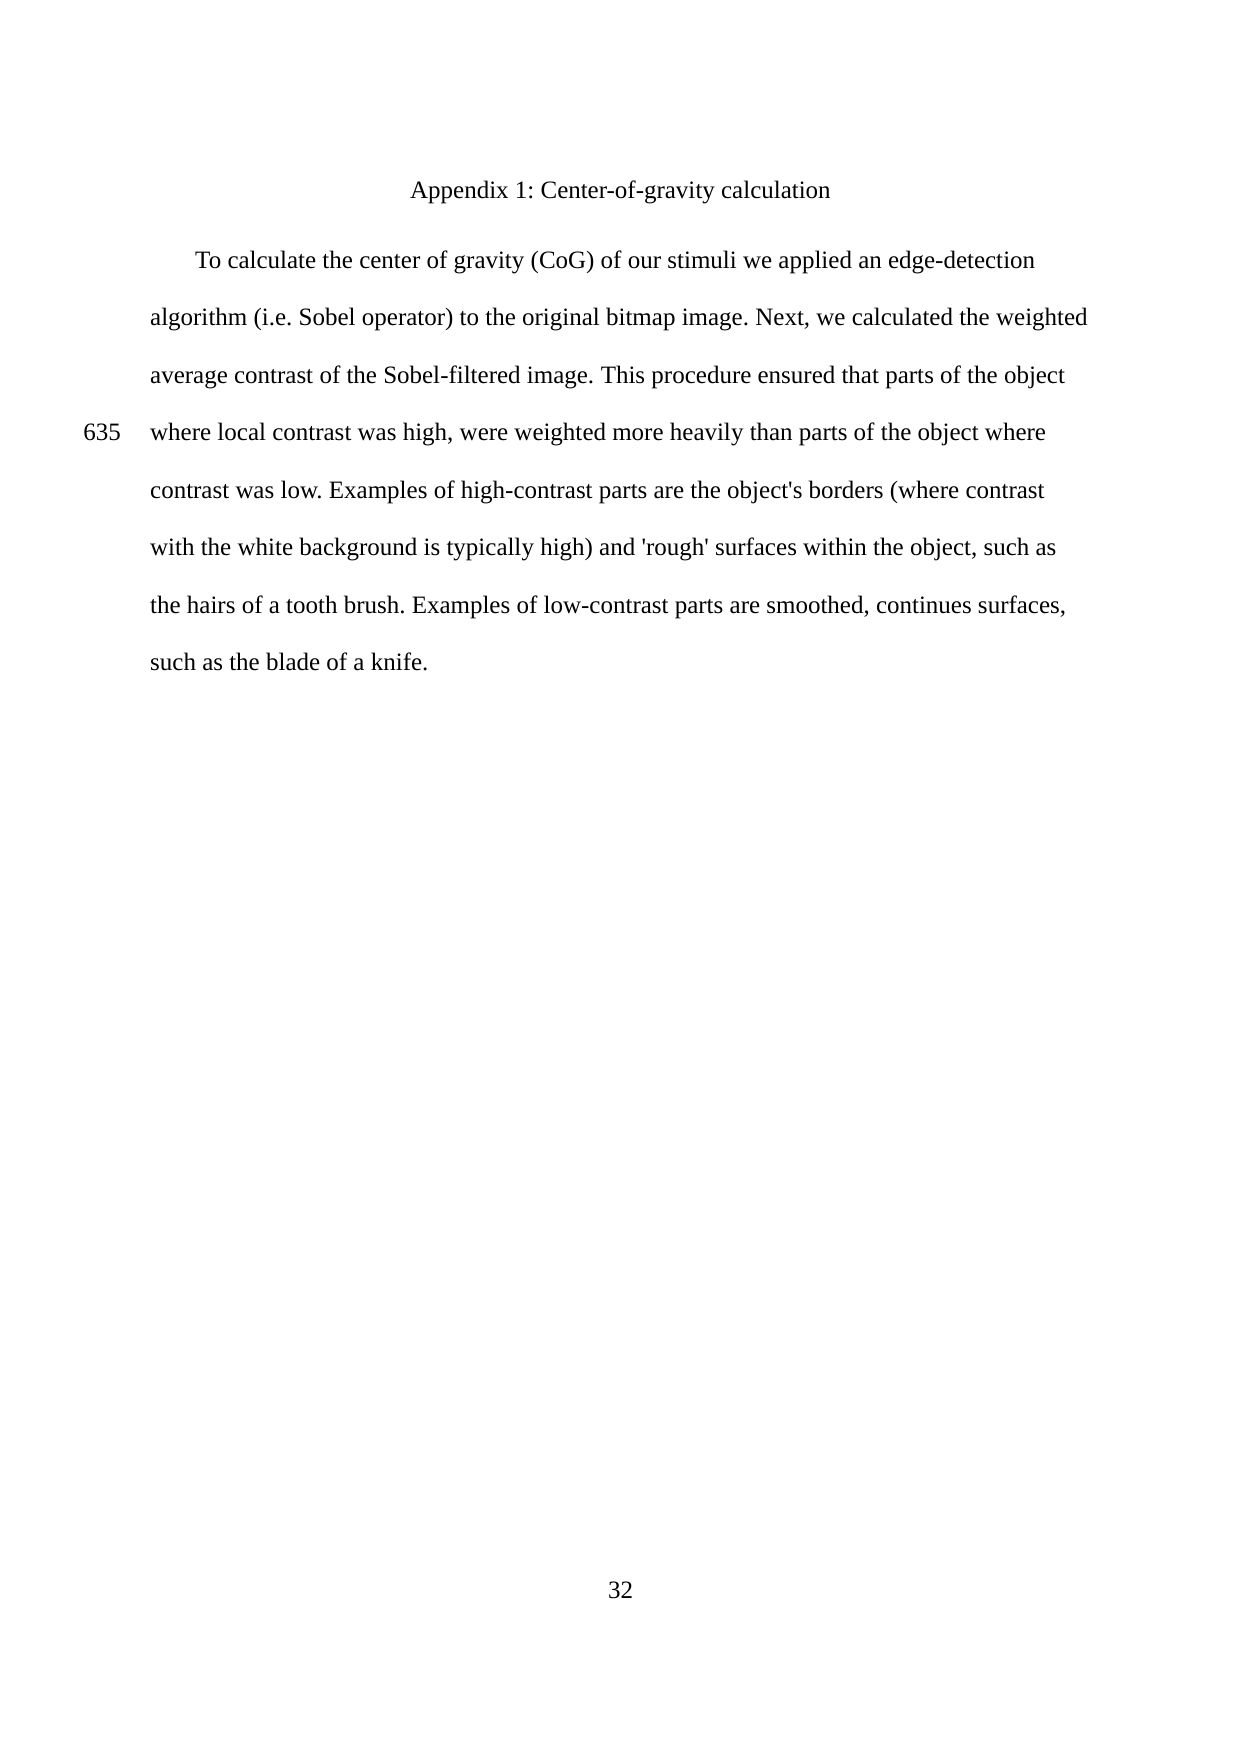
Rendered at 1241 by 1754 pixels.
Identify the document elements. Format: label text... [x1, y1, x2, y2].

text To calculate the center of gravity (CoG) of our stimuli we applied an edge-detection algorithm (i.e. Sobel operator) to the original bitmap image. Next, we calculated the weighted average contrast of the Sobel-filtered image. This procedure ensured that parts of the object where local contrast was high, were weighted more heavily than parts of the object where contrast was low. Examples of high-contrast parts are the object's borders (where contrast with the white background is typically high) and 'rough' surfaces within the object, such as the hairs of a tooth brush. Examples of low-contrast parts are smoothed, continues surfaces, such as the blade of a knife. [150, 245, 1091, 676]
subtitle Appendix 1: Center-of-gravity calculation [150, 175, 1091, 204]
